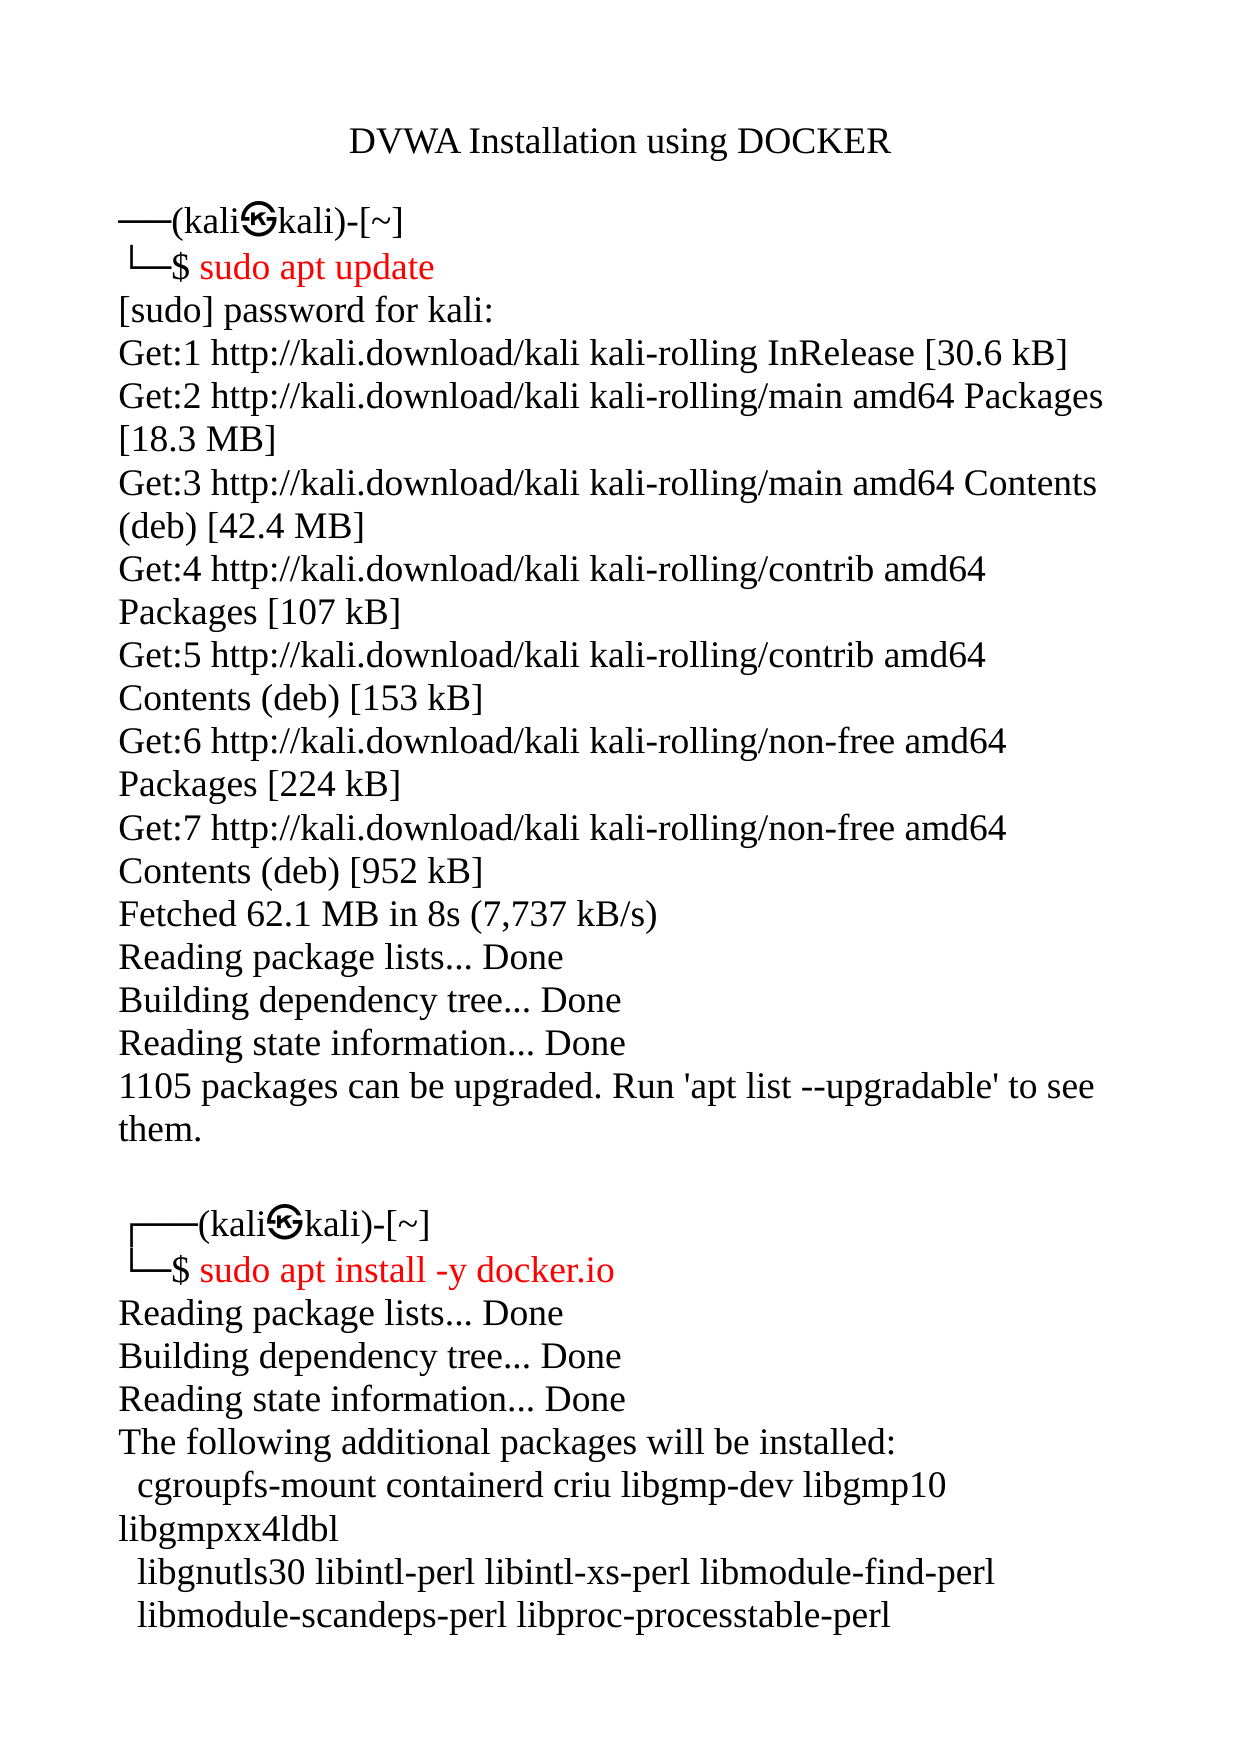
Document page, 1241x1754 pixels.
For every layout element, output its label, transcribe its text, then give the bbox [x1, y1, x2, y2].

text Reading state information... Done [118, 1021, 1122, 1064]
text [sudo] password for kali: [118, 287, 1122, 331]
text DVWA Installation using DOCKER [118, 118, 1122, 161]
text Reading state information... Done [118, 1377, 1122, 1420]
text └─$ sudo apt install -y docker.io [118, 1247, 1122, 1290]
text Get:5 http://kali.download/kali kali-rolling/contrib amd64 Contents (deb) [153 kB] [118, 632, 1122, 719]
text cgroupfs-mount containerd criu libgmp-dev libgmp10 libgmpxx4ldbl [118, 1463, 1122, 1549]
text Get:6 http://kali.download/kali kali-rolling/non-free amd64 Packages [224 kB] [118, 719, 1122, 805]
text Reading package lists... Done [118, 1290, 1122, 1333]
text ──(kali㉿kali)-[~] [118, 190, 1122, 244]
text Fetched 62.1 MB in 8s (7,737 kB/s) [118, 891, 1122, 934]
text Get:3 http://kali.download/kali kali-rolling/main amd64 Contents (deb) [42.4 MB] [118, 460, 1122, 546]
text Get:2 http://kali.download/kali kali-rolling/main amd64 Packages [18.3 MB] [118, 374, 1122, 460]
text Building dependency tree... Done [118, 977, 1122, 1021]
text Get:4 http://kali.download/kali kali-rolling/contrib amd64 Packages [107 kB] [118, 546, 1122, 632]
text Get:7 http://kali.download/kali kali-rolling/non-free amd64 Contents (deb) [952 kB] [118, 805, 1122, 891]
text ┌──(kali㉿kali)-[~] [118, 1193, 1122, 1247]
text Get:1 http://kali.download/kali kali-rolling InRelease [30.6 kB] [118, 331, 1122, 374]
text libmodule-scandeps-perl libproc-processtable-perl [118, 1592, 1122, 1635]
text The following additional packages will be installed: [118, 1420, 1122, 1463]
text libgnutls30 libintl-perl libintl-xs-perl libmodule-find-perl [118, 1549, 1122, 1592]
text Building dependency tree... Done [118, 1333, 1122, 1377]
text └─$ sudo apt update [118, 244, 1122, 287]
text Reading package lists... Done [118, 934, 1122, 977]
text 1105 packages can be upgraded. Run 'apt list --upgradable' to see them. [118, 1064, 1122, 1150]
